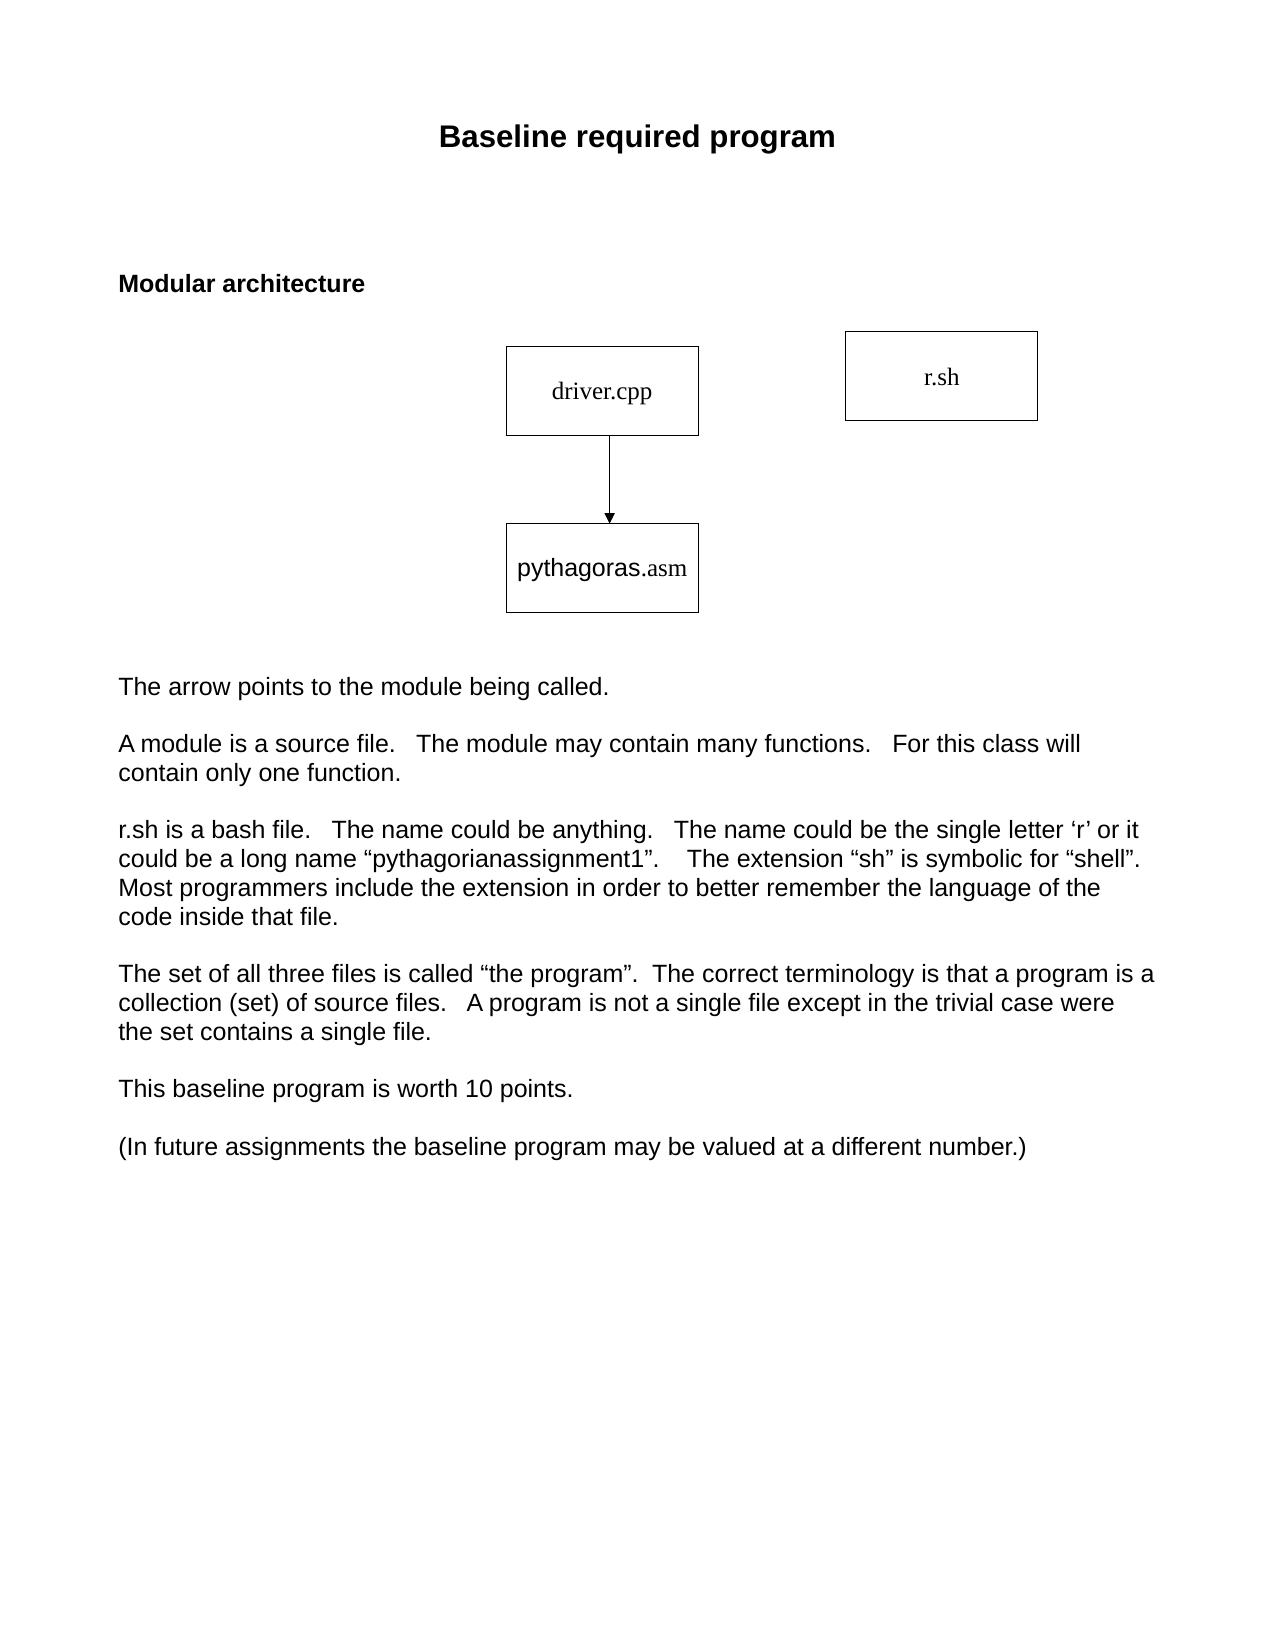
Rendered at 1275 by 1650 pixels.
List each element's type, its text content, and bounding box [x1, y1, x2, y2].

text This baseline program is worth 10 points. [118, 1074, 1157, 1103]
text The set of all three files is called “the program”. The correct terminology is that a program is a collection (set) of source files. A program is not a single file except in the trivial case were the set contains a single file. [118, 959, 1157, 1045]
text The arrow points to the module being called. [118, 672, 1157, 700]
text Baseline required program [118, 118, 1157, 154]
text A module is a source file. The module may contain many functions. For this class will contain only one function. [118, 729, 1157, 787]
text (In future assignments the baseline program may be valued at a different number.) [118, 1132, 1157, 1160]
text r.sh is a bash file. The name could be anything. The name could be the single letter ‘r’ or it could be a long name “pythagorianassignment1”. The extension “sh” is symbolic for “shell”. Most programmers include the extension in order to better remember the language of the code inside that file. [118, 815, 1157, 930]
text Modular architecture [118, 269, 1157, 298]
